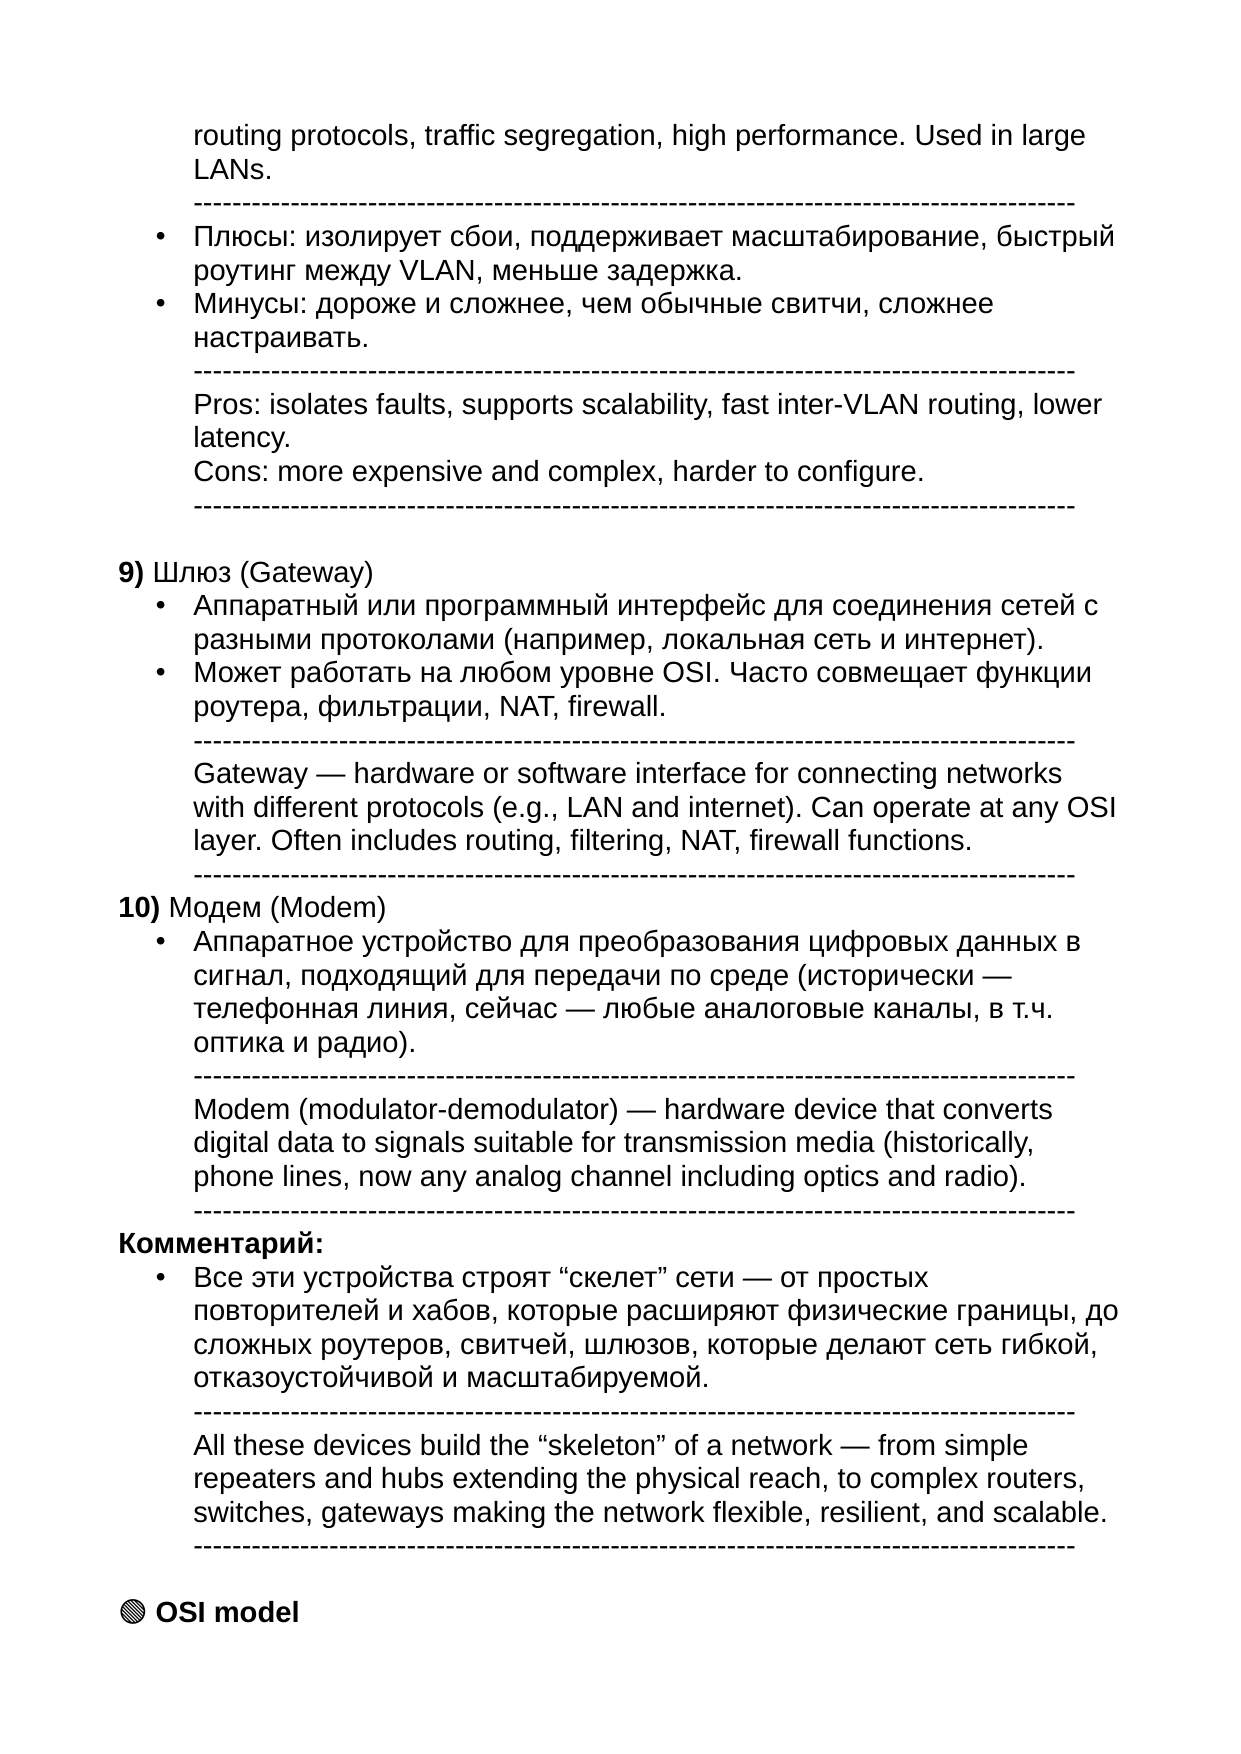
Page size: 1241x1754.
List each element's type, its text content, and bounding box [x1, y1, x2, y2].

list ------------------------------------------------------------------------------------------- [156, 185, 1122, 219]
list -------------------------------------------------------------------------------------------Gateway — hardware or software interface for connecting networks with different protocols (e.g., LAN and internet). Can operate at any OSI layer. Often includes routing, filtering, NAT, firewall functions. [156, 723, 1122, 857]
list Минусы: дороже и сложнее, чем обычные свитчи, сложнее настраивать. [156, 286, 1122, 353]
list ------------------------------------------------------------------------------------------- [156, 1192, 1122, 1226]
list ------------------------------------------------------------------------------------------- [156, 1528, 1122, 1562]
list Может работать на любом уровне OSI. Часто совмещает функции роутера, фильтрации, NAT, firewall. [156, 655, 1122, 723]
list ------------------------------------------------------------------------------------------- [156, 1394, 1122, 1427]
list All these devices build the “skeleton” of a network — from simple repeaters and hubs extending the physical reach, to complex routers, switches, gateways making the network flexible, resilient, and scalable. [156, 1427, 1122, 1528]
list Все эти устройства строят “скелет” сети — от простых повторителей и хабов, которые расширяют физические границы, до сложных роутеров, свитчей, шлюзов, которые делают сеть гибкой, отказоустойчивой и масштабируемой. [156, 1259, 1122, 1394]
list ------------------------------------------------------------------------------------------- [156, 487, 1122, 521]
list Cons: more expensive and complex, harder to configure. [156, 454, 1122, 487]
text 9) Шлюз (Gateway) [118, 554, 1122, 588]
list ------------------------------------------------------------------------------------------- [156, 857, 1122, 890]
text Комментарий: [118, 1226, 1122, 1259]
list Плюсы: изолирует сбои, поддерживает масштабирование, быстрый роутинг между VLAN, меньше задержка. [156, 219, 1122, 286]
list Аппаратный или программный интерфейс для соединения сетей с разными протоколами (например, локальная сеть и интернет). [156, 588, 1122, 655]
list -------------------------------------------------------------------------------------------Modem (modulator-demodulator) — hardware device that converts digital data to signals suitable for transmission media (historically, phone lines, now any analog channel including optics and radio). [156, 1058, 1122, 1192]
text 10) Модем (Modem) [118, 890, 1122, 924]
text 🟢 OSI model [118, 1595, 1122, 1629]
list Аппаратное устройство для преобразования цифровых данных в сигнал, подходящий для передачи по среде (исторически — телефонная линия, сейчас — любые аналоговые каналы, в т.ч. оптика и радио). [156, 924, 1122, 1058]
list -------------------------------------------------------------------------------------------Pros: isolates faults, supports scalability, fast inter-VLAN routing, lower latency. [156, 353, 1122, 454]
list routing protocols, traffic segregation, high performance. Used in large LANs. [156, 118, 1122, 185]
